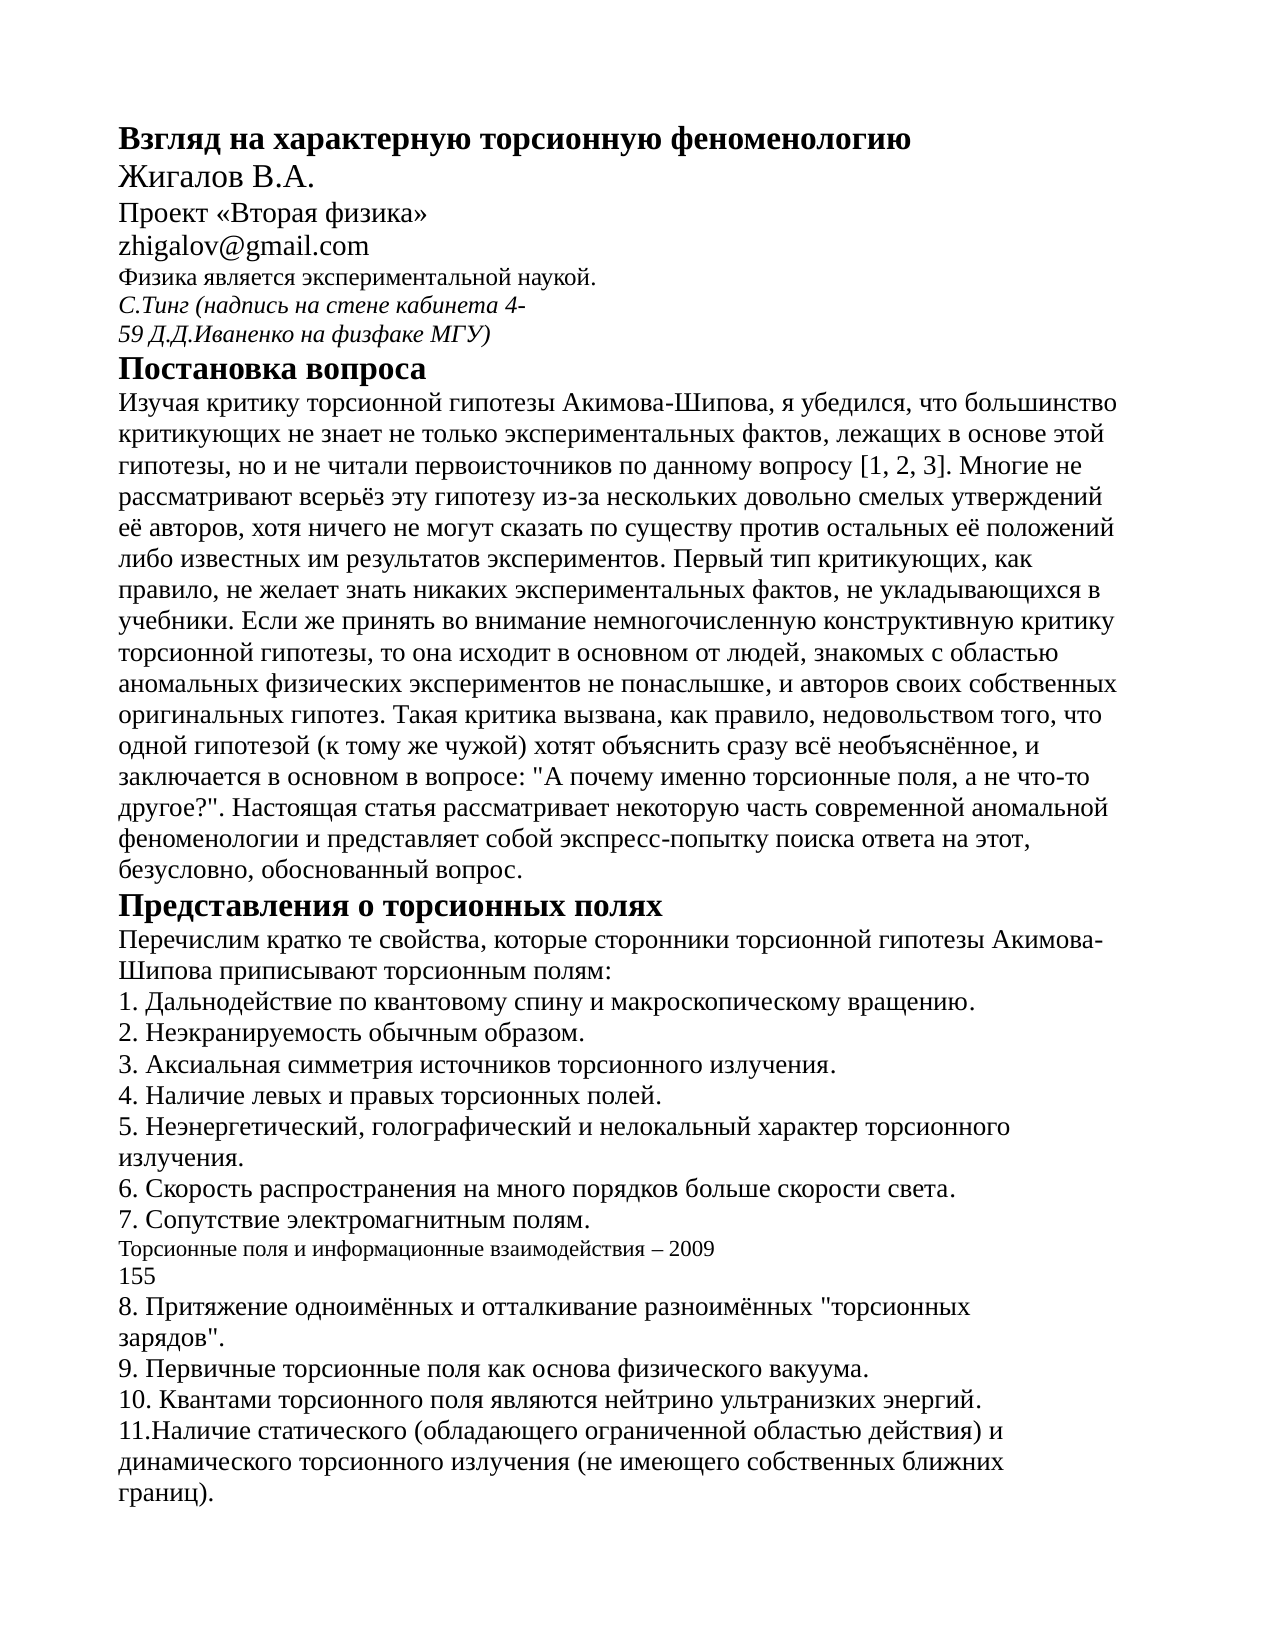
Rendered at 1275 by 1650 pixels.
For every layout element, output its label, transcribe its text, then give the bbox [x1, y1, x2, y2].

text рассматривают всерьёз эту гипотезу из-за нескольких довольно смелых утверждений [118, 480, 1157, 511]
text С.Тинг (надпись на стене кабинета 4- [118, 291, 1157, 319]
text критикующих не знает не только экспериментальных фактов, лежащих в основе этой [118, 418, 1157, 449]
text 59 Д.Д.Иваненко на физфаке МГУ) [118, 319, 1157, 348]
text 4. Наличие левых и правых торсионных полей. [118, 1079, 1157, 1110]
text Взгляд на характерную торсионную феноменологию [118, 118, 1157, 156]
text торсионной гипотезы, то она исходит в основном от людей, знакомых с областью [118, 636, 1157, 667]
text Перечислим кратко те свойства, которые сторонники торсионной гипотезы Акимова- [118, 923, 1157, 954]
text зарядов". [118, 1321, 1157, 1352]
text 9. Первичные торсионные поля как основа физического вакуума. [118, 1352, 1157, 1383]
text феноменологии и представляет собой экспресс-попытку поиска ответа на этот, [118, 822, 1157, 854]
text zhigalov@gmail.com [118, 228, 1157, 262]
text Торсионные поля и информационные взаимодействия – 2009 [118, 1234, 1157, 1261]
text Проект «Вторая физика» [118, 195, 1157, 228]
text 155 [118, 1261, 1157, 1290]
text динамического торсионного излучения (не имеющего собственных ближних [118, 1445, 1157, 1477]
text 1. Дальнодействие по квантовому спину и макроскопическому вращению. [118, 985, 1157, 1017]
text аномальных физических экспериментов не понаслышке, и авторов своих собственных [118, 667, 1157, 698]
text Постановка вопроса [118, 348, 1157, 386]
text границ). [118, 1477, 1157, 1508]
text 6. Скорость распространения на много порядков больше скорости света. [118, 1172, 1157, 1203]
text оригинальных гипотез. Такая критика вызвана, как правило, недовольством того, что [118, 698, 1157, 729]
text 8. Притяжение одноимённых и отталкивание разноимённых "торсионных [118, 1290, 1157, 1321]
text 7. Сопутствие электромагнитным полям. [118, 1203, 1157, 1234]
text гипотезы, но и не читали первоисточников по данному вопросу [1, 2, 3]. Многие не [118, 449, 1157, 480]
text 3. Аксиальная симметрия источников торсионного излучения. [118, 1048, 1157, 1079]
text Жигалов В.А. [118, 156, 1157, 195]
text 5. Неэнергетический, голографический и нелокальный характер торсионного [118, 1110, 1157, 1141]
text Шипова приписывают торсионным полям: [118, 954, 1157, 985]
text другое?". Настоящая статья рассматривает некоторую часть современной аномальной [118, 791, 1157, 822]
text 10. Квантами торсионного поля являются нейтрино ультранизких энергий. [118, 1383, 1157, 1414]
text 2. Неэкранируемость обычным образом. [118, 1017, 1157, 1048]
text Изучая критику торсионной гипотезы Акимова-Шипова, я убедился, что большинство [118, 386, 1157, 418]
text правило, не желает знать никаких экспериментальных фактов, не укладывающихся в [118, 573, 1157, 604]
text одной гипотезой (к тому же чужой) хотят объяснить сразу всё необъяснённое, и [118, 729, 1157, 760]
text 11.Наличие статического (обладающего ограниченной областью действия) и [118, 1414, 1157, 1445]
text заключается в основном в вопросе: "А почему именно торсионные поля, а не что-то [118, 760, 1157, 791]
text учебники. Если же принять во внимание немногочисленную конструктивную критику [118, 604, 1157, 636]
text Физика является экспериментальной наукой. [118, 262, 1157, 291]
text излучения. [118, 1141, 1157, 1172]
text либо известных им результатов экспериментов. Первый тип критикующих, как [118, 542, 1157, 573]
text её авторов, хотя ничего не могут сказать по существу против остальных её положений [118, 511, 1157, 542]
text Представления о торсионных полях [118, 885, 1157, 923]
text безусловно, обоснованный вопрос. [118, 854, 1157, 885]
